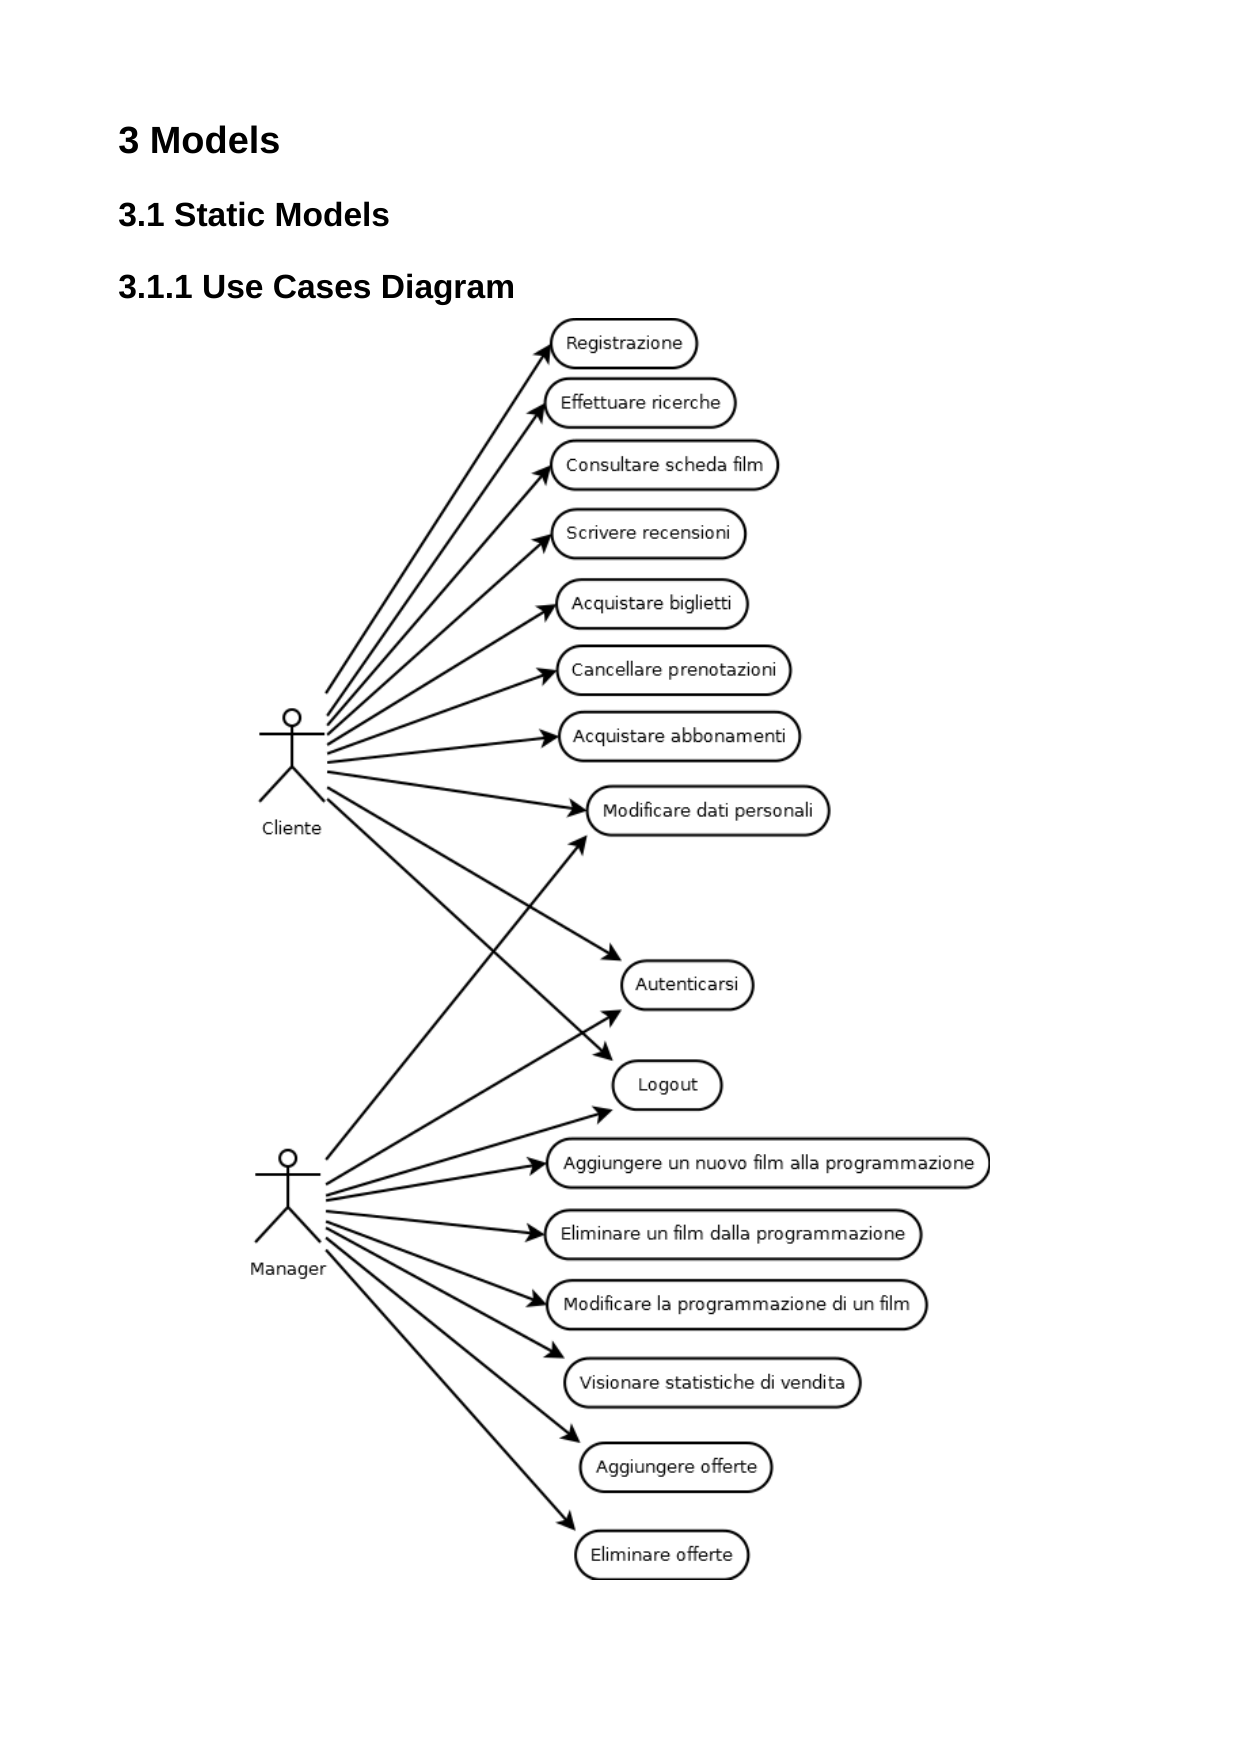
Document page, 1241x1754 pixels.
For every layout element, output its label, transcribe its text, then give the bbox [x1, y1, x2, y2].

picture [250, 318, 990, 1580]
subtitle 3 Models [118, 118, 1122, 162]
subtitle 3.1 Static Models [118, 195, 1122, 234]
subtitle 3.1.1 Use Cases Diagram [118, 267, 1122, 306]
